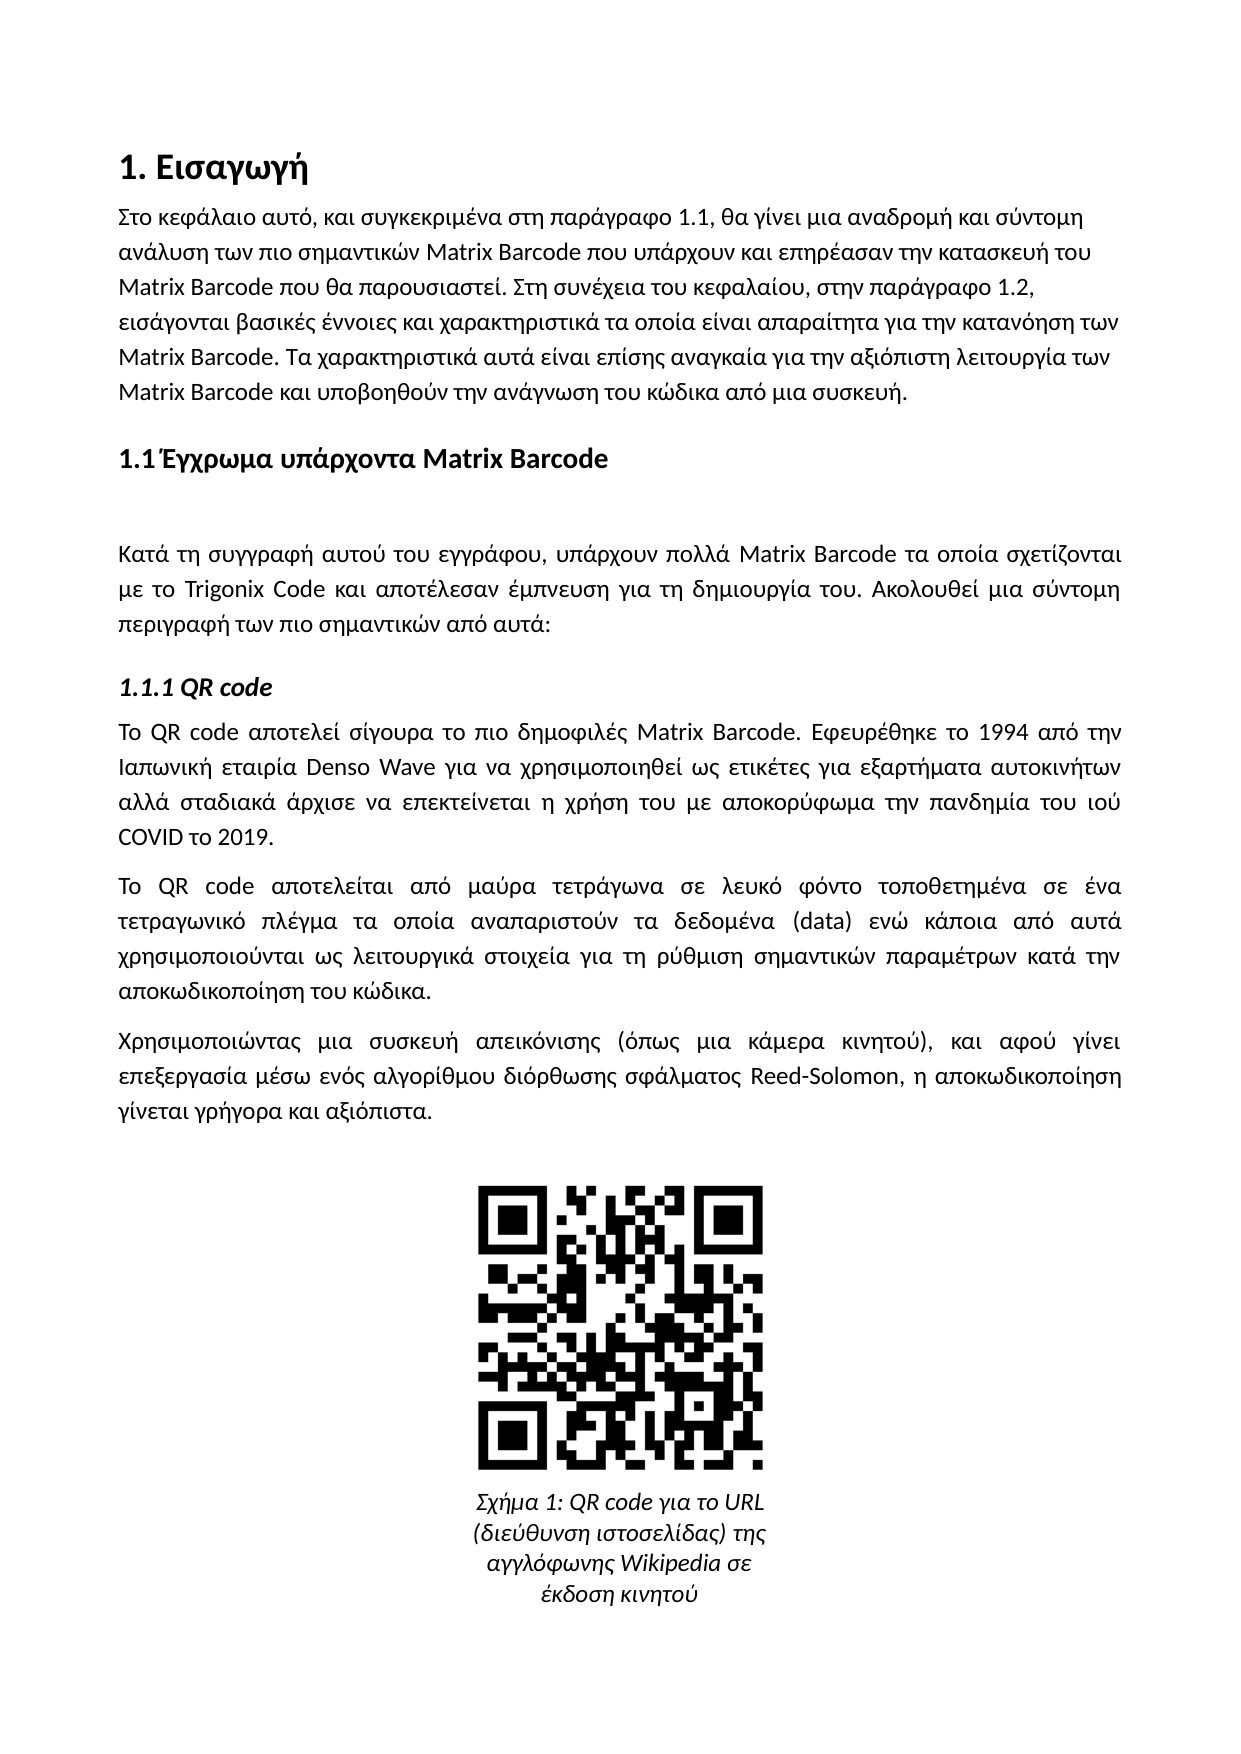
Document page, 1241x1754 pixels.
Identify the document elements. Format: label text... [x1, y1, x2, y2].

subtitle 1.1.1 QR code [118, 670, 1122, 703]
text Στο κεφάλαιο αυτό, και συγκεκριμένα στη παράγραφο 1.1, θα γίνει μια αναδρομή και σύντομη ανάλυση των πιο σημαντικών Matrix Barcode που υπάρχουν και επηρέασαν την κατασκευή του Matrix Barcode που θα παρουσιαστεί. Στη συνέχεια του κεφαλαίου, στην παράγραφο 1.2, εισάγονται βασικές έννοιες και χαρακτηριστικά τα οποία είναι απαραίτητα για την κατανόηση των Matrix Barcode. Τα χαρακτηριστικά αυτά είναι επίσης αναγκαία για την αξιόπιστη λειτουργία των Matrix Barcode και υποβοηθούν την ανάγνωση του κώδικα από μια συσκευή. [118, 201, 1122, 407]
text Σχήμα 1: QR code για το URL (διεύθυνση ιστοσελίδας) της αγγλόφωνης Wikipedia σε έκδοση κινητού [466, 1487, 774, 1608]
subtitle 1. Εισαγωγή [118, 143, 1122, 189]
text Το QR code αποτελεί σίγουρα το πιο δημοφιλές Matrix Barcode. Εφευρέθηκε το 1994 από την Ιαπωνική εταιρία Denso Wave για να χρησιμοποιηθεί ως ετικέτες για εξαρτήματα αυτοκινήτων αλλά σταδιακά άρχισε να επεκτείνεται η χρήση του με αποκορύφωμα την πανδημία του ιού COVID το 2019. [118, 716, 1122, 851]
picture [465, 1175, 775, 1487]
subtitle 1.1 Έγχρωμα υπάρχοντα Matrix Barcode [118, 441, 1122, 476]
text Κατά τη συγγραφή αυτού του εγγράφου, υπάρχουν πολλά Matrix Barcode τα οποία σχετίζονται με το Trigonix Code και αποτέλεσαν έμπνευση για τη δημιουργία του. Ακολουθεί μια σύντομη περιγραφή των πιο σημαντικών από αυτά: [118, 538, 1122, 639]
text Χρησιμοποιώντας μια συσκευή απεικόνισης (όπως μια κάμερα κινητού), και αφού γίνει επεξεργασία μέσω ενός αλγορίθμου διόρθωσης σφάλματος Reed-Solomon, η αποκωδικοποίηση γίνεται γρήγορα και αξιόπιστα. [118, 1025, 1122, 1126]
text Το QR code αποτελείται από μαύρα τετράγωνα σε λευκό φόντο τοποθετημένα σε ένα τετραγωνικό πλέγμα τα οποία αναπαριστούν τα δεδομένα (data) ενώ κάποια από αυτά χρησιμοποιούνται ως λειτουργικά στοιχεία για τη ρύθμιση σημαντικών παραμέτρων κατά την αποκωδικοποίηση του κώδικα. [118, 871, 1122, 1006]
